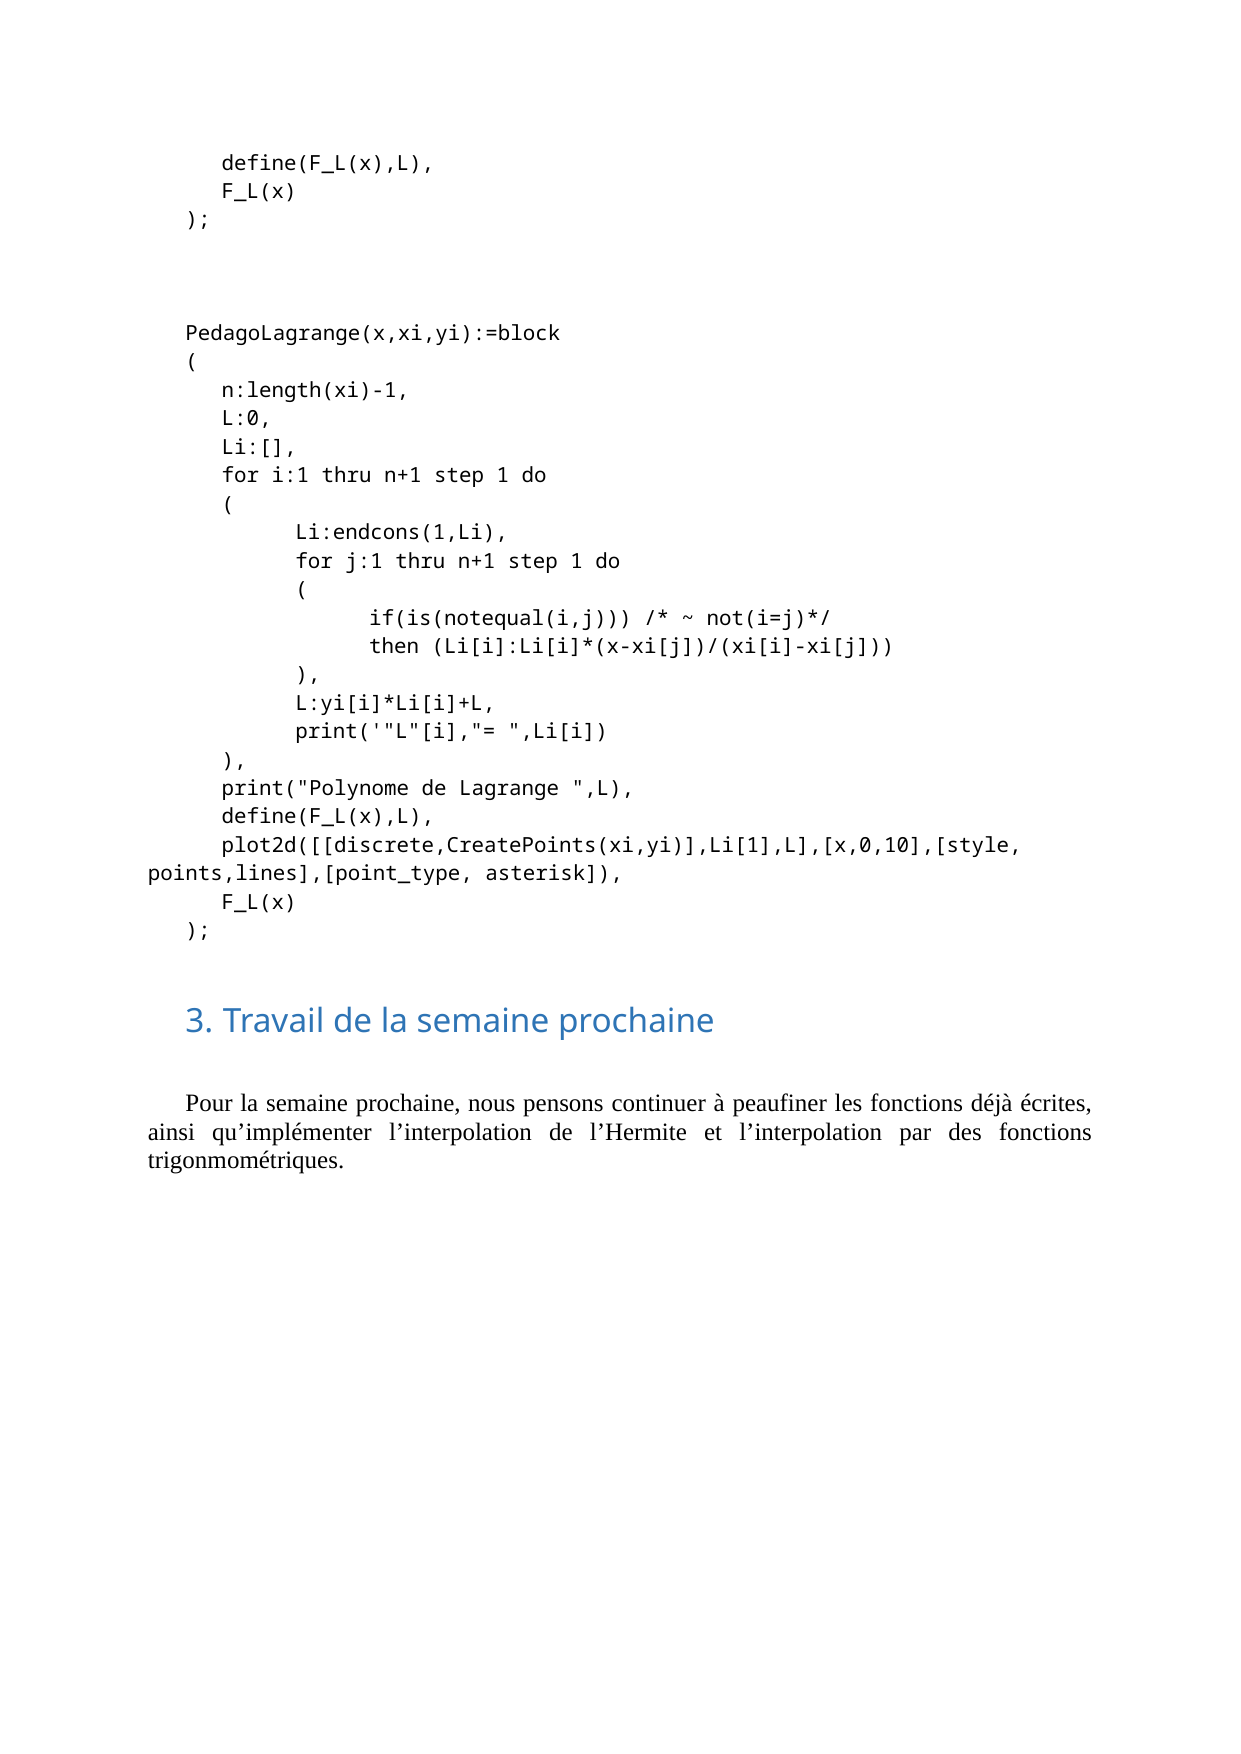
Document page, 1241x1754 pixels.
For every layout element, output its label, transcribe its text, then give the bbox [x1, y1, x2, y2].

text if(is(notequal(i,j))) /* ~ not(i=j)*/ [148, 603, 1093, 631]
text ), [148, 745, 1093, 773]
text define(F_L(x),L), [148, 802, 1093, 830]
text L:0, [148, 403, 1093, 432]
text Li:[], [148, 432, 1093, 460]
text F_L(x) [148, 887, 1093, 915]
text n:length(xi)-1, [148, 375, 1093, 403]
text print("Polynome de Lagrange ",L), [148, 773, 1093, 802]
text L:yi[i]*Li[i]+L, [148, 688, 1093, 716]
text ); [148, 204, 1093, 233]
text for i:1 thru n+1 step 1 do [148, 460, 1093, 489]
text ( [148, 489, 1093, 517]
text PedagoLagrange(x,xi,yi):=block [148, 318, 1093, 347]
text define(F_L(x),L), [148, 148, 1093, 176]
text ), [148, 659, 1093, 688]
text for j:1 thru n+1 step 1 do [148, 546, 1093, 574]
text ( [148, 574, 1093, 603]
text then (Li[i]:Li[i]*(x-xi[j])/(xi[i]-xi[j])) [148, 631, 1093, 659]
text ( [148, 347, 1093, 375]
text plot2d([[discrete,CreatePoints(xi,yi)],Li[1],L],[x,0,10],[style, points,lines],[point_type, asterisk]), [148, 830, 1093, 887]
list Travail de la semaine prochaine [185, 997, 1093, 1043]
text Pour la semaine prochaine, nous pensons continuer à peaufiner les fonctions déjà écrites, ainsi qu’implémenter l’interpolation de l’Hermite et l’interpolation par des fonctions trigonmométriques. [148, 1088, 1093, 1174]
text Li:endcons(1,Li), [148, 517, 1093, 546]
text ); [148, 915, 1093, 944]
text F_L(x) [148, 176, 1093, 204]
text print('"L"[i],"= ",Li[i]) [148, 716, 1093, 745]
